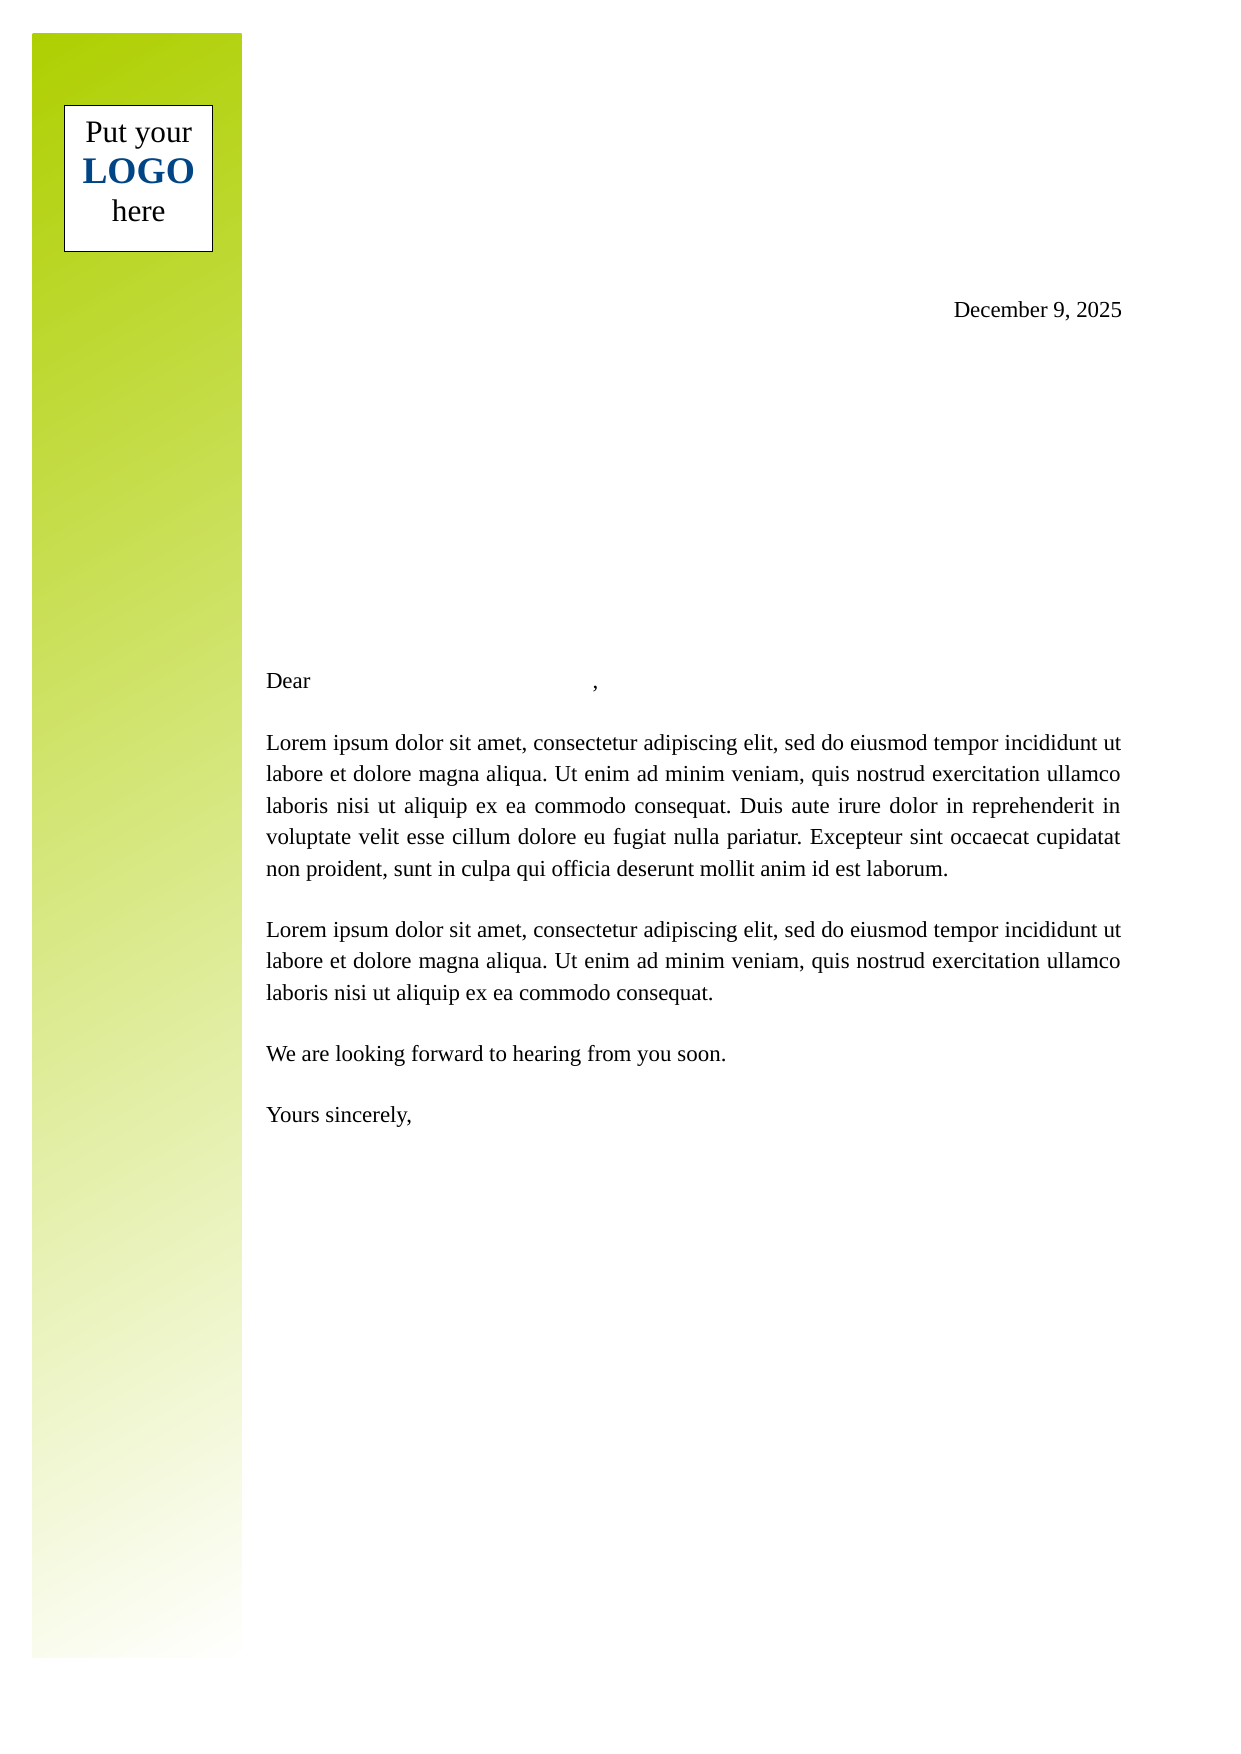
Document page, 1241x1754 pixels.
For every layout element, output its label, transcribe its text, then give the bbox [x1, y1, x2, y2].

text Dear <Title><Recipient's name>, [266, 668, 1122, 694]
text We are looking forward to hearing from you soon. [266, 1040, 1122, 1066]
text <Sender's name> <Company Name> <address street> <address postal code><address city> <state> [266, 105, 1122, 237]
text Lorem ipsum dolor sit amet, consectetur adipiscing elit, sed do eiusmod tempor incididunt ut labore et dolore magna aliqua. Ut enim ad minim veniam, quis nostrud exercitation ullamco laboris nisi ut aliquip ex ea commodo consequat. [266, 916, 1122, 1005]
text Yours sincerely, [266, 1101, 1122, 1127]
text <Sender's name> [266, 1162, 1122, 1188]
text December 9, 2025 [266, 296, 1122, 322]
text Lorem ipsum dolor sit amet, consectetur adipiscing elit, sed do eiusmod tempor incididunt ut labore et dolore magna aliqua. Ut enim ad minim veniam, quis nostrud exercitation ullamco laboris nisi ut aliquip ex ea commodo consequat. Duis aute irure dolor in reprehenderit in voluptate velit esse cillum dolore eu fugiat nulla pariatur. Excepteur sint occaecat cupidatat non proident, sunt in culpa qui officia deserunt mollit anim id est laborum. [266, 729, 1122, 881]
text <Title><Recipient's name> <Company Name> <address street> <address postal code><address city> <state> [266, 418, 1122, 549]
